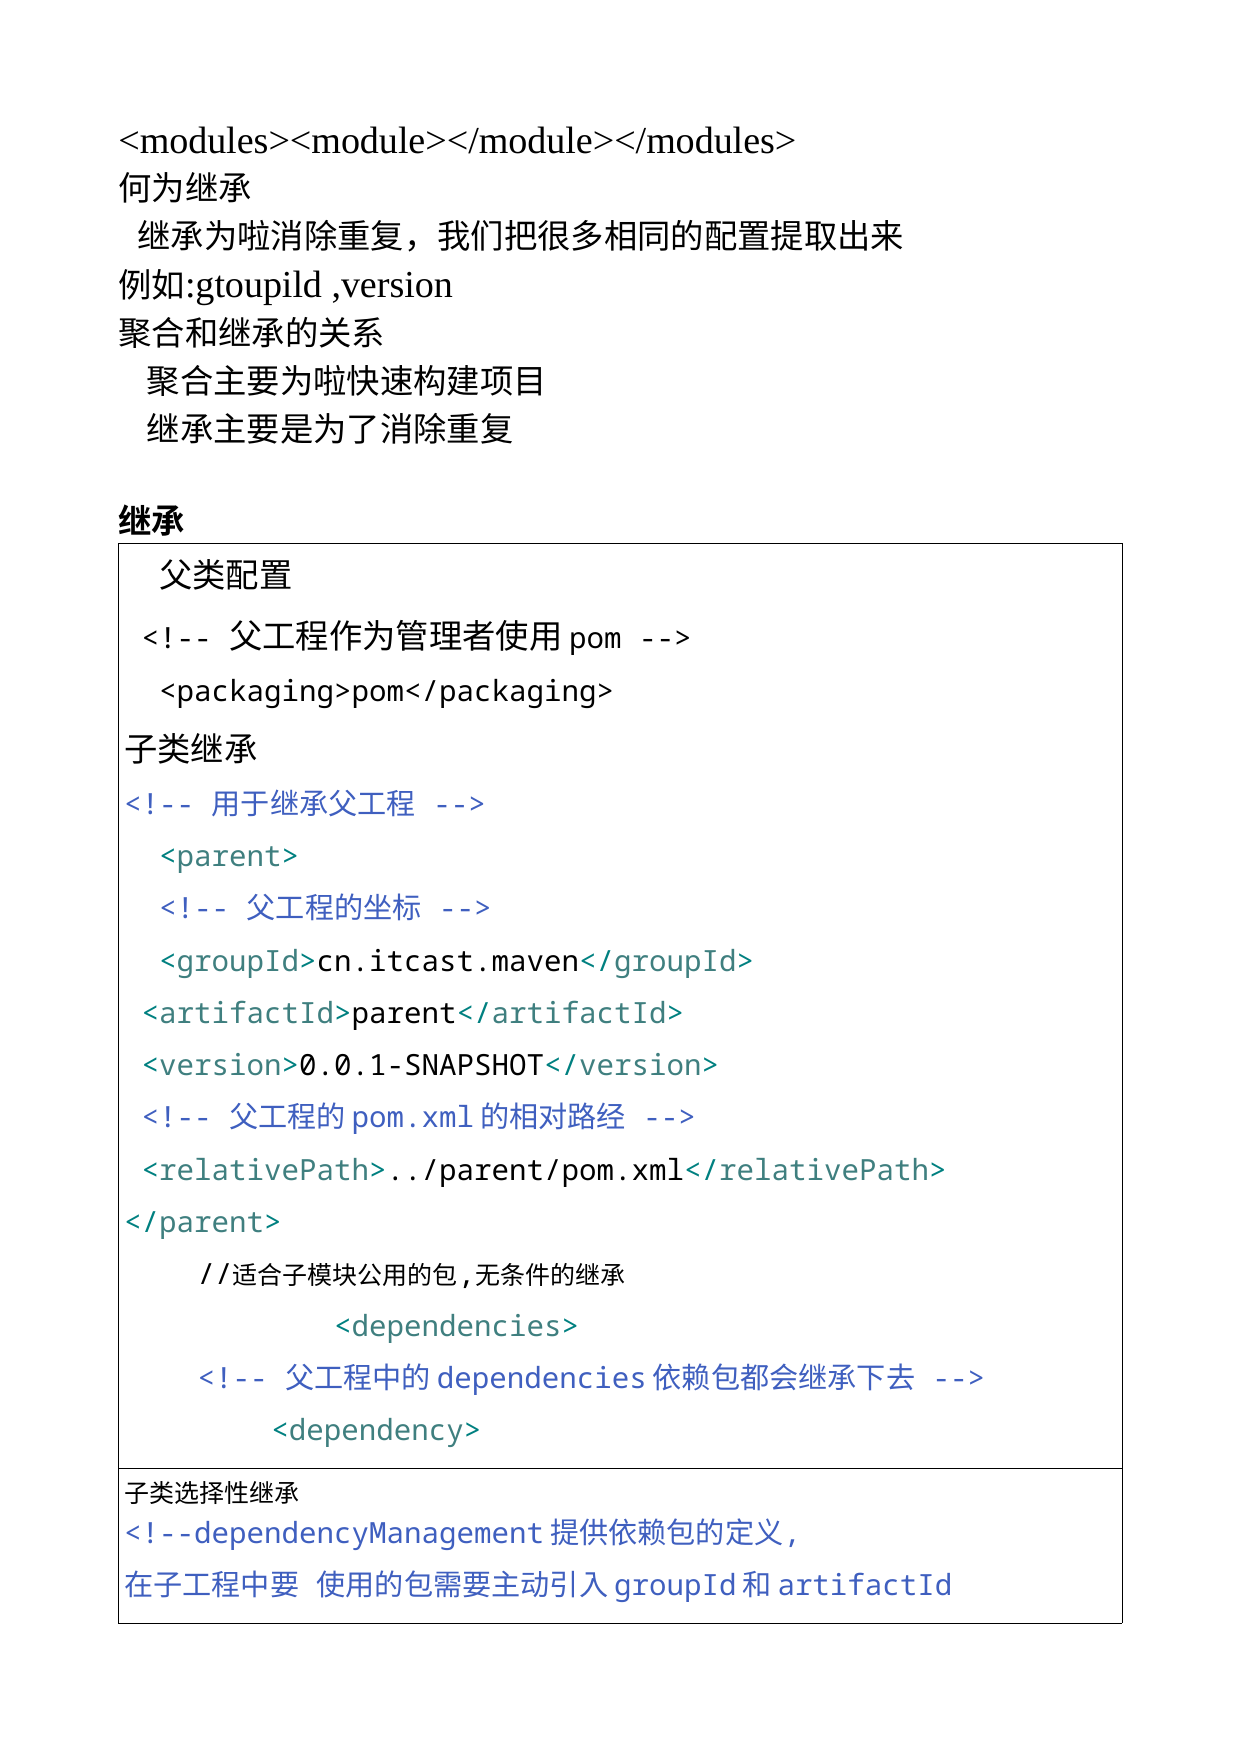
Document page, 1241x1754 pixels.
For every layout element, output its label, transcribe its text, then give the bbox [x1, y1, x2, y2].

table_header 父类配置 <!-- 父工程作为管理者使用pom --> <packaging>pom</packaging> 子类继承 <!-- 用于继承父工程 --> <parent> <!-- 父工程的坐标 --> <groupId>cn.itcast.maven</groupId> <artifactId>parent</artifactId> <version>0.0.1-SNAPSHOT</version> <!-- 父工程的pom.xml的相对路经 --> <relativePath>../parent/pom.xml</relativePath> </parent> //适合子模块公用的包,无条件的继承 <dependencies> <!-- 父工程中的dependencies依赖包都会继承下去 --> <dependency> [119, 544, 1122, 1468]
text 继承主要是为了消除重复 [118, 403, 1122, 451]
text 何为继承 [118, 162, 1122, 210]
text 例如:gtoupild ,version [118, 258, 1122, 307]
text 聚合主要为啦快速构建项目 [118, 355, 1122, 403]
text 继承为啦消除重复，我们把很多相同的配置提取出来 [118, 210, 1122, 258]
text 继承 [118, 495, 1122, 543]
text <modules><module></module></modules> [118, 118, 1122, 162]
table_header 子类选择性继承 <!--dependencyManagement提供依赖包的定义, 在子工程中要 使用的包需要主动引入groupId和artifactId [119, 1469, 1122, 1623]
text 聚合和继承的关系 [118, 307, 1122, 355]
